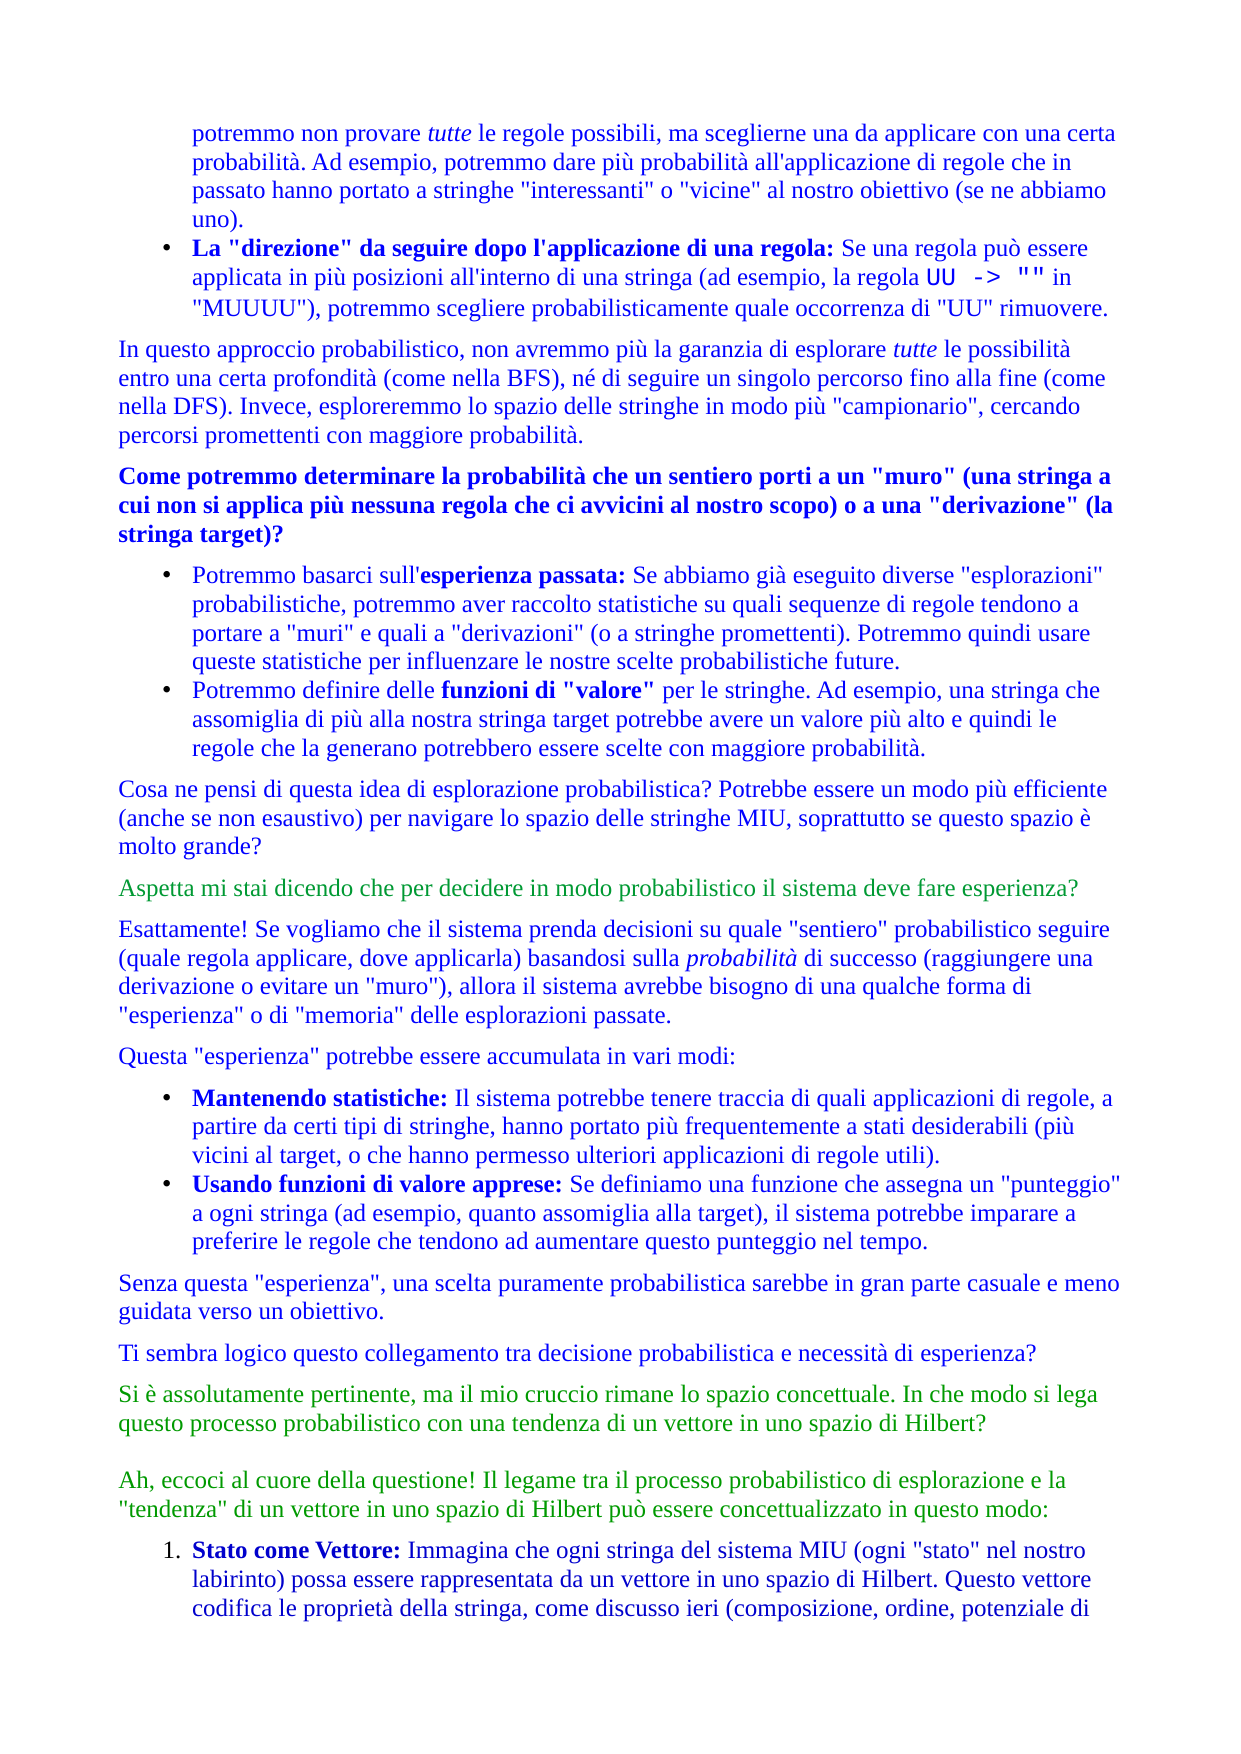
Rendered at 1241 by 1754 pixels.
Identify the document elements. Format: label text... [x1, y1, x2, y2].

text Aspetta mi stai dicendo che per decidere in modo probabilistico il sistema deve fare esperienza? [118, 873, 1122, 901]
list Potremmo basarci sull'esperienza passata: Se abbiamo già eseguito diverse "esplorazioni" probabilistiche, potremmo aver raccolto statistiche su quali sequenze di regole tendono a portare a "muri" e quali a "derivazioni" (o a stringhe promettenti). Potremmo quindi usare queste statistiche per influenzare le nostre scelte probabilistiche future. [162, 560, 1122, 675]
list potremmo non provare tutte le regole possibili, ma sceglierne una da applicare con una certa probabilità. Ad esempio, potremmo dare più probabilità all'applicazione di regole che in passato hanno portato a stringhe "interessanti" o "vicine" al nostro obiettivo (se ne abbiamo uno). [162, 118, 1122, 233]
text Esattamente! Se vogliamo che il sistema prenda decisioni su quale "sentiero" probabilistico seguire (quale regola applicare, dove applicarla) basandosi sulla probabilità di successo (raggiungere una derivazione o evitare un "muro"), allora il sistema avrebbe bisogno di una qualche forma di "esperienza" o di "memoria" delle esplorazioni passate. [118, 914, 1122, 1029]
text In questo approccio probabilistico, non avremmo più la garanzia di esplorare tutte le possibilità entro una certa profondità (come nella BFS), né di seguire un singolo percorso fino alla fine (come nella DFS). Invece, esploreremmo lo spazio delle stringhe in modo più "campionario", cercando percorsi promettenti con maggiore probabilità. [118, 334, 1122, 449]
text Si è assolutamente pertinente, ma il mio cruccio rimane lo spazio concettuale. In che modo si lega questo processo probabilistico con una tendenza di un vettore in uno spazio di Hilbert? [118, 1379, 1122, 1436]
text Ti sembra logico questo collegamento tra decisione probabilistica e necessità di esperienza? [118, 1338, 1122, 1366]
list Usando funzioni di valore apprese: Se definiamo una funzione che assegna un "punteggio" a ogni stringa (ad esempio, quanto assomiglia alla target), il sistema potrebbe imparare a preferire le regole che tendono ad aumentare questo punteggio nel tempo. [162, 1169, 1122, 1255]
list Mantenendo statistiche: Il sistema potrebbe tenere traccia di quali applicazioni di regole, a partire da certi tipi di stringhe, hanno portato più frequentemente a stati desiderabili (più vicini al target, o che hanno permesso ulteriori applicazioni di regole utili). [162, 1083, 1122, 1169]
text Come potremmo determinare la probabilità che un sentiero porti a un "muro" (una stringa a cui non si applica più nessuna regola che ci avvicini al nostro scopo) o a una "derivazione" (la stringa target)? [118, 461, 1122, 548]
list Stato come Vettore: Immagina che ogni stringa del sistema MIU (ogni "stato" nel nostro labirinto) possa essere rappresentata da un vettore in uno spazio di Hilbert. Questo vettore codifica le proprietà della stringa, come discusso ieri (composizione, ordine, potenziale di [162, 1535, 1122, 1621]
text Ah, eccoci al cuore della questione! Il legame tra il processo probabilistico di esplorazione e la "tendenza" di un vettore in uno spazio di Hilbert può essere concettualizzato in questo modo: [118, 1465, 1122, 1523]
text Questa "esperienza" potrebbe essere accumulata in vari modi: [118, 1041, 1122, 1070]
text Cosa ne pensi di questa idea di esplorazione probabilistica? Potrebbe essere un modo più efficiente (anche se non esaustivo) per navigare lo spazio delle stringhe MIU, soprattutto se questo spazio è molto grande? [118, 774, 1122, 860]
list Potremmo definire delle funzioni di "valore" per le stringhe. Ad esempio, una stringa che assomiglia di più alla nostra stringa target potrebbe avere un valore più alto e quindi le regole che la generano potrebbero essere scelte con maggiore probabilità. [162, 675, 1122, 761]
text Senza questa "esperienza", una scelta puramente probabilistica sarebbe in gran parte casuale e meno guidata verso un obiettivo. [118, 1268, 1122, 1325]
list La "direzione" da seguire dopo l'applicazione di una regola: Se una regola può essere applicata in più posizioni all'interno di una stringa (ad esempio, la regola UU -> "" in "MUUUU"), potremmo scegliere probabilisticamente quale occorrenza di "UU" rimuovere. [162, 233, 1122, 321]
